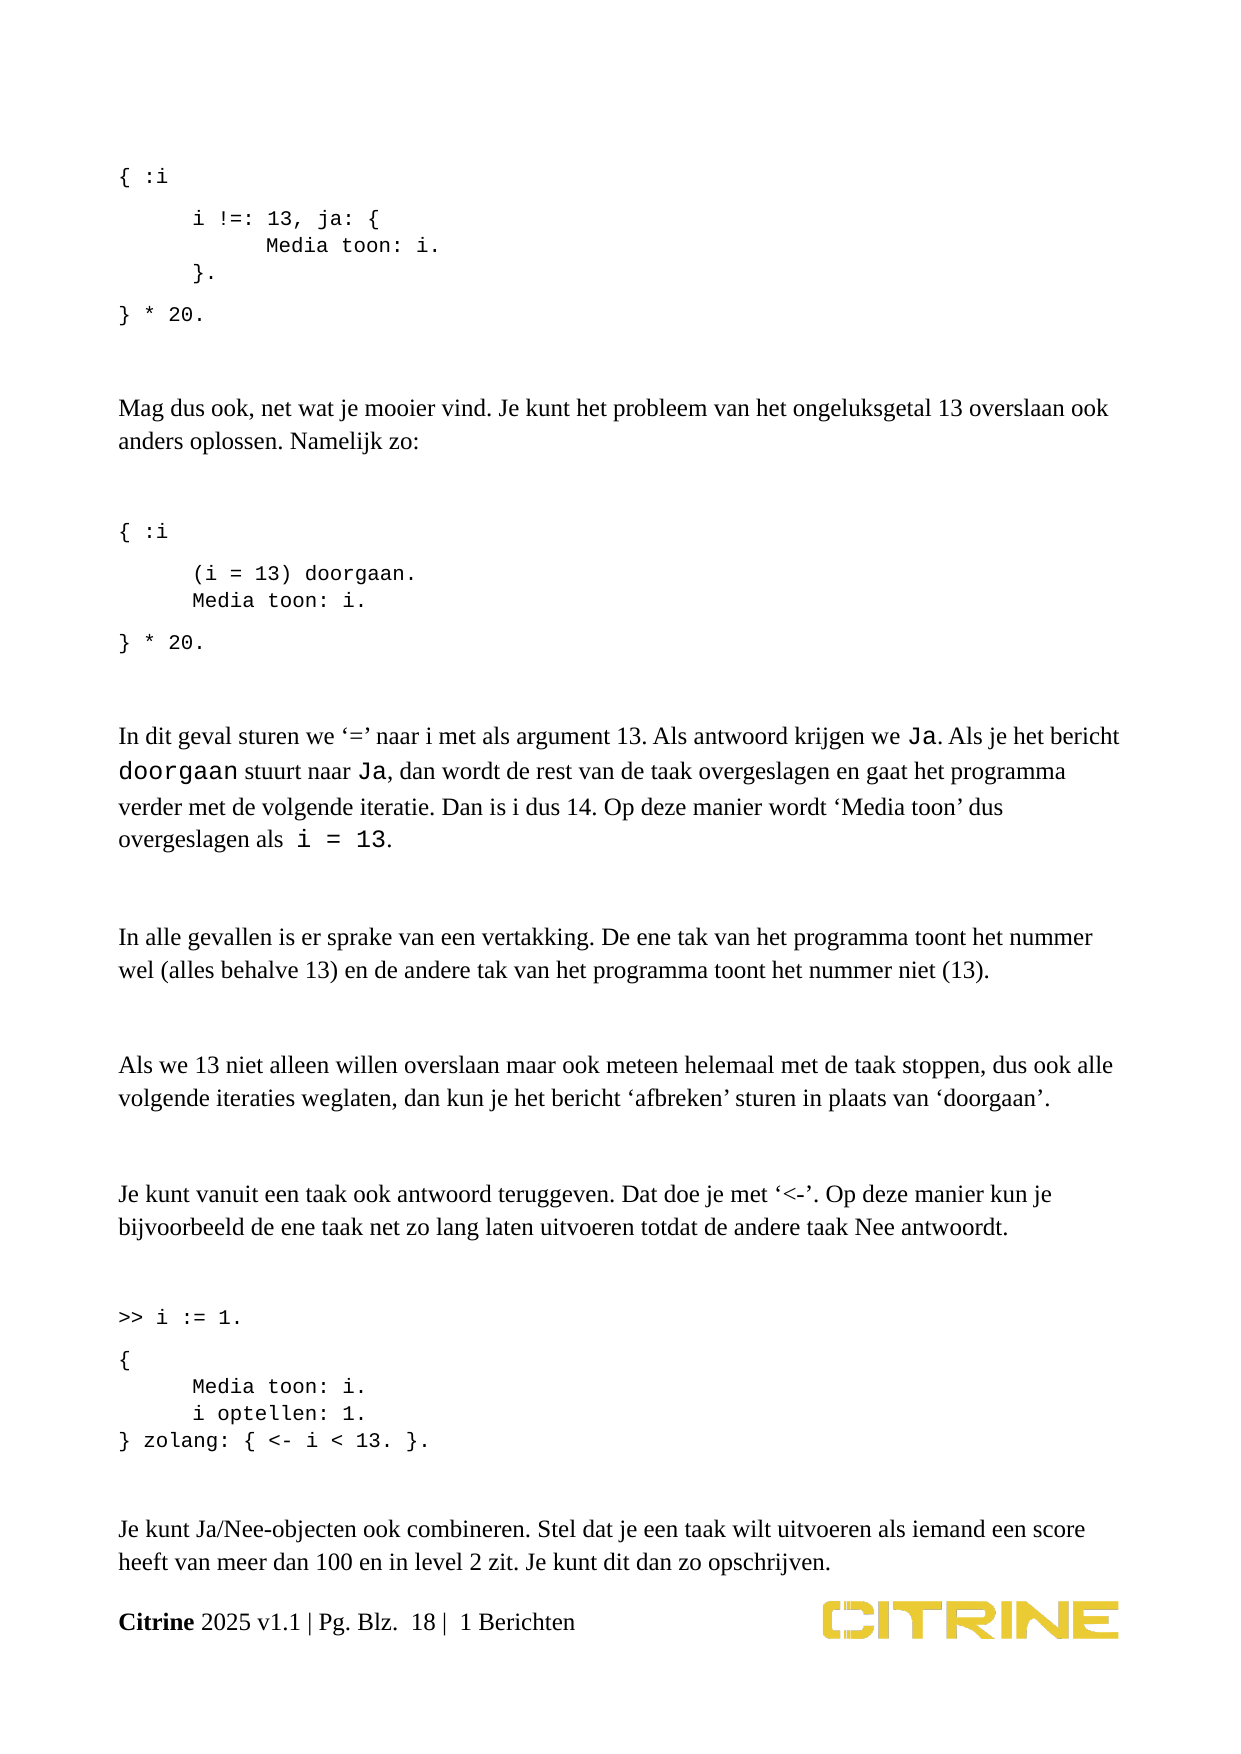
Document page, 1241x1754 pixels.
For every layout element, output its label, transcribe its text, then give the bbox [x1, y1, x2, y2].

text { Media toon: i. i optellen: 1. } zolang: { <- i < 13. }. [118, 1349, 1122, 1454]
text Mag dus ook, net wat je mooier vind. Je kunt het probleem van het ongeluksgetal 13 overslaan ook anders oplossen. Namelijk zo: [118, 393, 1122, 455]
text In dit geval sturen we ‘=’ naar i met als argument 13. Als antwoord krijgen we Ja. Als je het bericht doorgaan stuurt naar Ja, dan wordt de rest van de taak overgeslagen en gaat het programma verder met de volgende iteratie. Dan is i dus 14. Op deze manier wordt ‘Media toon’ dus overgeslagen als i = 13. [118, 721, 1122, 855]
text >> i := 1. [118, 1307, 1122, 1331]
text { :i [118, 166, 1122, 189]
text { :i [118, 521, 1122, 545]
text Je kunt Ja/Nee-objecten ook combineren. Stel dat je een taak wilt uitvoeren als iemand een score heeft van meer dan 100 en in level 2 zit. Je kunt dit dan zo opschrijven. [118, 1514, 1122, 1576]
picture [822, 1601, 1119, 1639]
text } * 20. [118, 304, 1122, 327]
text } * 20. [118, 632, 1122, 656]
text Je kunt vanuit een taak ook antwoord teruggeven. Dat doe je met ‘<-’. Op deze manier kun je bijvoorbeeld de ene taak net zo lang laten uitvoeren totdat de andere taak Nee antwoordt. [118, 1179, 1122, 1240]
text (i = 13) doorgaan. Media toon: i. [118, 563, 1122, 614]
text In alle gevallen is er sprake van een vertakking. De ene tak van het programma toont het nummer wel (alles behalve 13) en de andere tak van het programma toont het nummer niet (13). [118, 922, 1122, 984]
text i !=: 13, ja: { Media toon: i. }. [118, 207, 1122, 286]
text Als we 13 niet alleen willen overslaan maar ook meteen helemaal met de taak stoppen, dus ook alle volgende iteraties weglaten, dan kun je het bericht ‘afbreken’ sturen in plaats van ‘doorgaan’. [118, 1050, 1122, 1112]
